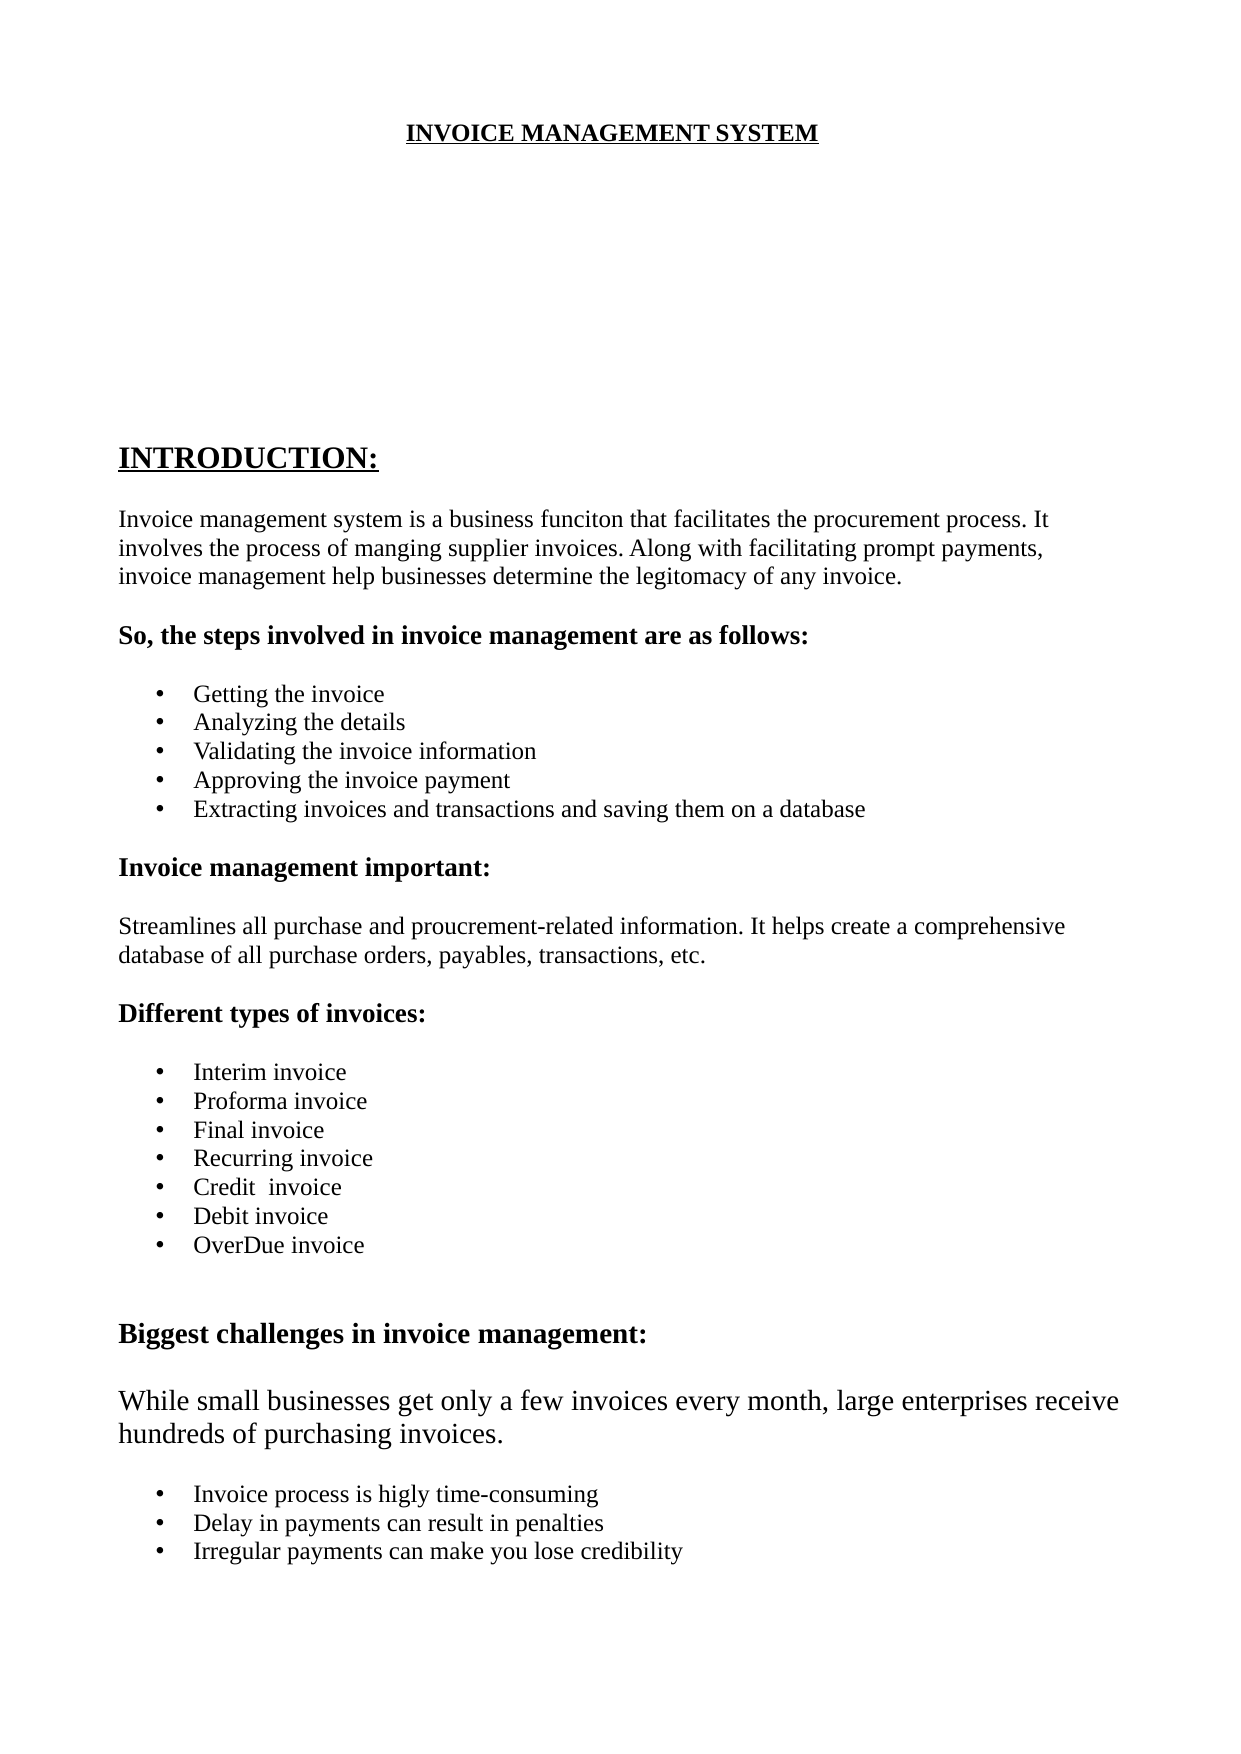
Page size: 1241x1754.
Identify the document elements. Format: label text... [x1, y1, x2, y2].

list Validating the invoice information [156, 736, 1122, 765]
text Invoice management important: [118, 851, 1122, 882]
list Final invoice [156, 1115, 1122, 1143]
list Irregular payments can make you lose credibility [156, 1536, 1122, 1565]
list Invoice process is higly time-consuming [156, 1479, 1122, 1508]
text Invoice management system is a business funciton that facilitates the procurement process. It involves the process of manging supplier invoices. Along with facilitating prompt payments, invoice management help businesses determine the legitomacy of any invoice. [118, 504, 1122, 590]
list Proforma invoice [156, 1086, 1122, 1115]
text Biggest challenges in invoice management: [118, 1316, 1122, 1349]
text INVOICE MANAGEMENT SYSTEM [118, 118, 1122, 147]
list Debit invoice [156, 1201, 1122, 1230]
list Interim invoice [156, 1057, 1122, 1086]
list Approving the invoice payment [156, 765, 1122, 794]
list OverDue invoice [156, 1230, 1122, 1258]
text Different types of invoices: [118, 997, 1122, 1028]
list Extracting invoices and transactions and saving them on a database [156, 794, 1122, 822]
list Recurring invoice [156, 1143, 1122, 1172]
text So, the steps involved in invoice management are as follows: [118, 619, 1122, 650]
text Streamlines all purchase and proucrement-related information. It helps create a comprehensive database of all purchase orders, payables, transactions, etc. [118, 911, 1122, 969]
text INTRODUCTION: [118, 439, 1122, 475]
list Delay in payments can result in penalties [156, 1508, 1122, 1536]
list Credit invoice [156, 1172, 1122, 1201]
list Analyzing the details [156, 707, 1122, 736]
text While small businesses get only a few invoices every month, large enterprises receive hundreds of purchasing invoices. [118, 1383, 1122, 1450]
list Getting the invoice [156, 679, 1122, 707]
